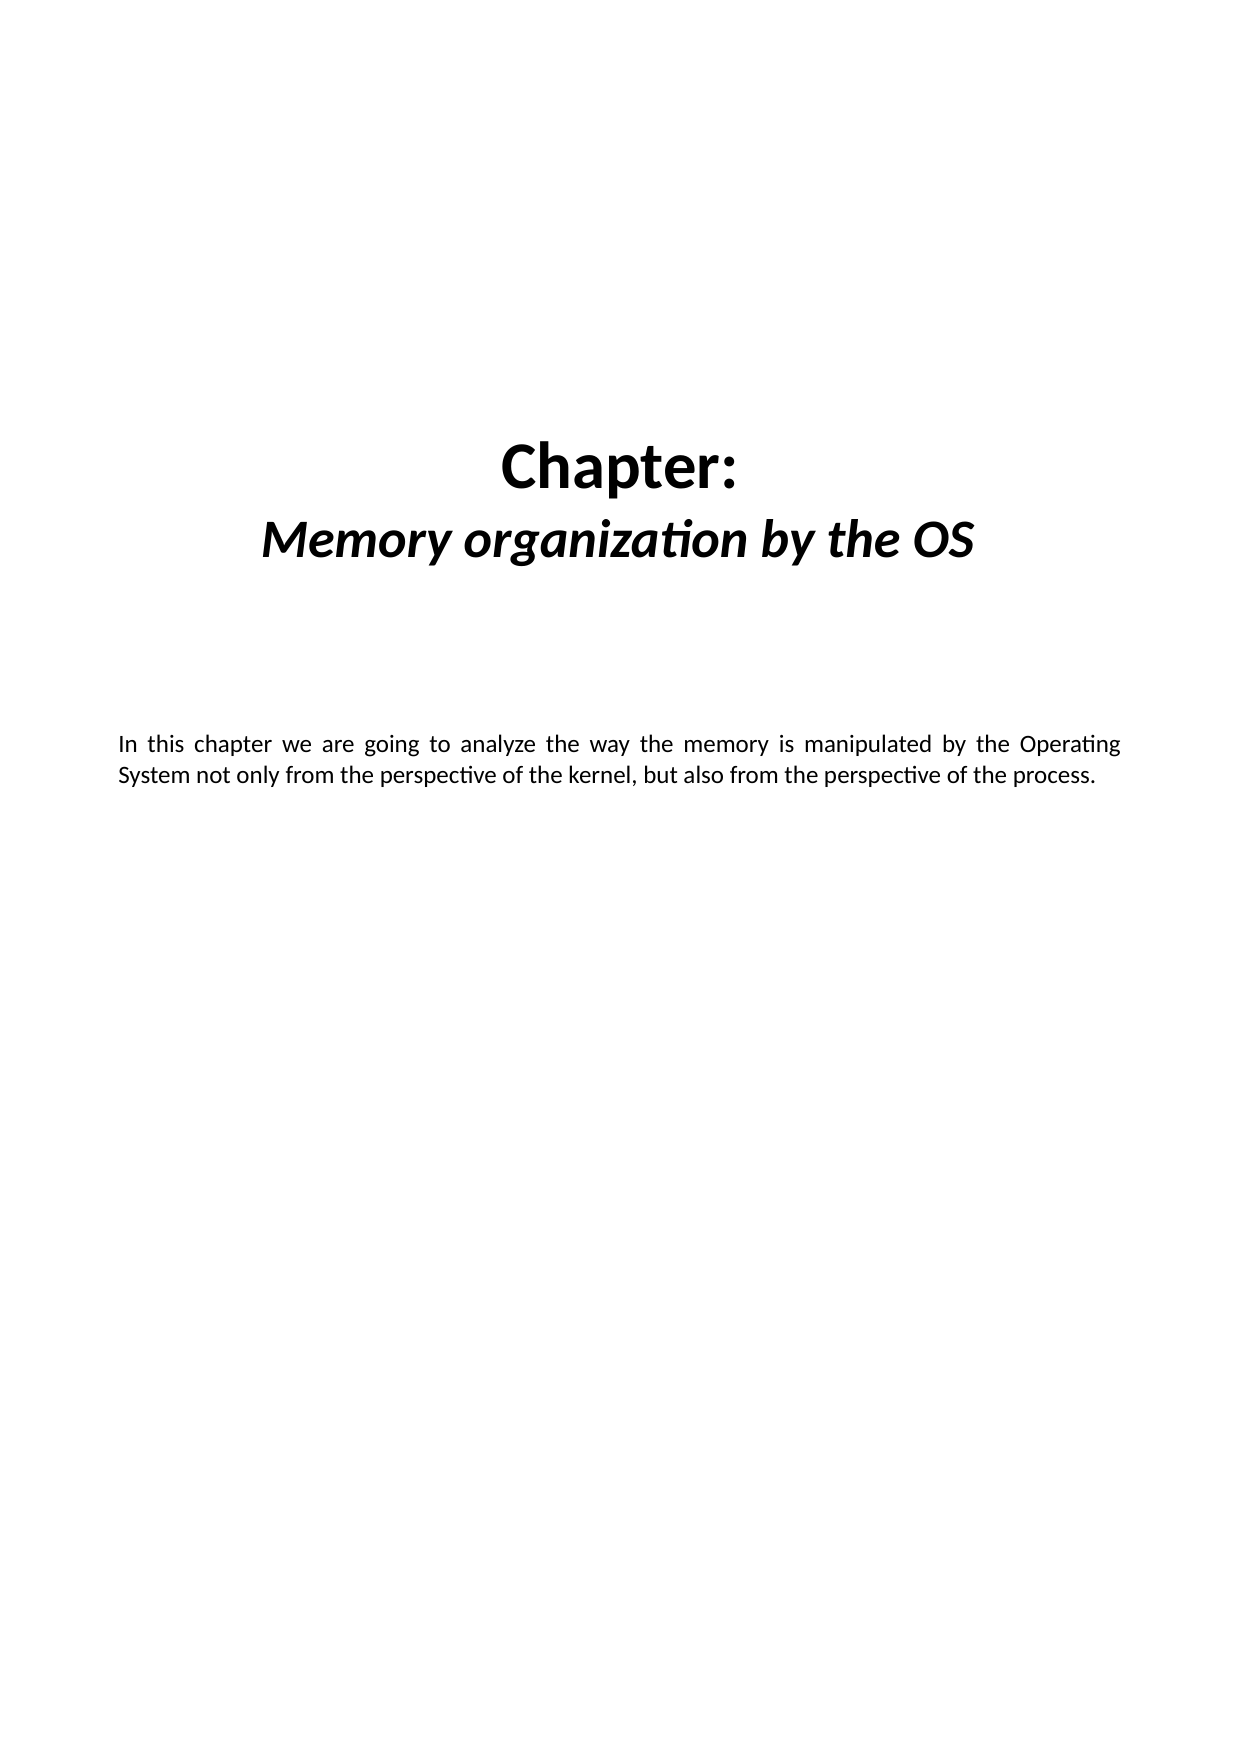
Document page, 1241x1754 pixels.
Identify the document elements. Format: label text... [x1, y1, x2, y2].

text Chapter: [118, 423, 1122, 505]
text In this chapter we are going to analyze the way the memory is manipulated by the Operating System not only from the perspective of the kernel, but also from the perspective of the process. [118, 728, 1122, 789]
text Memory organization by the OS [118, 505, 1122, 571]
